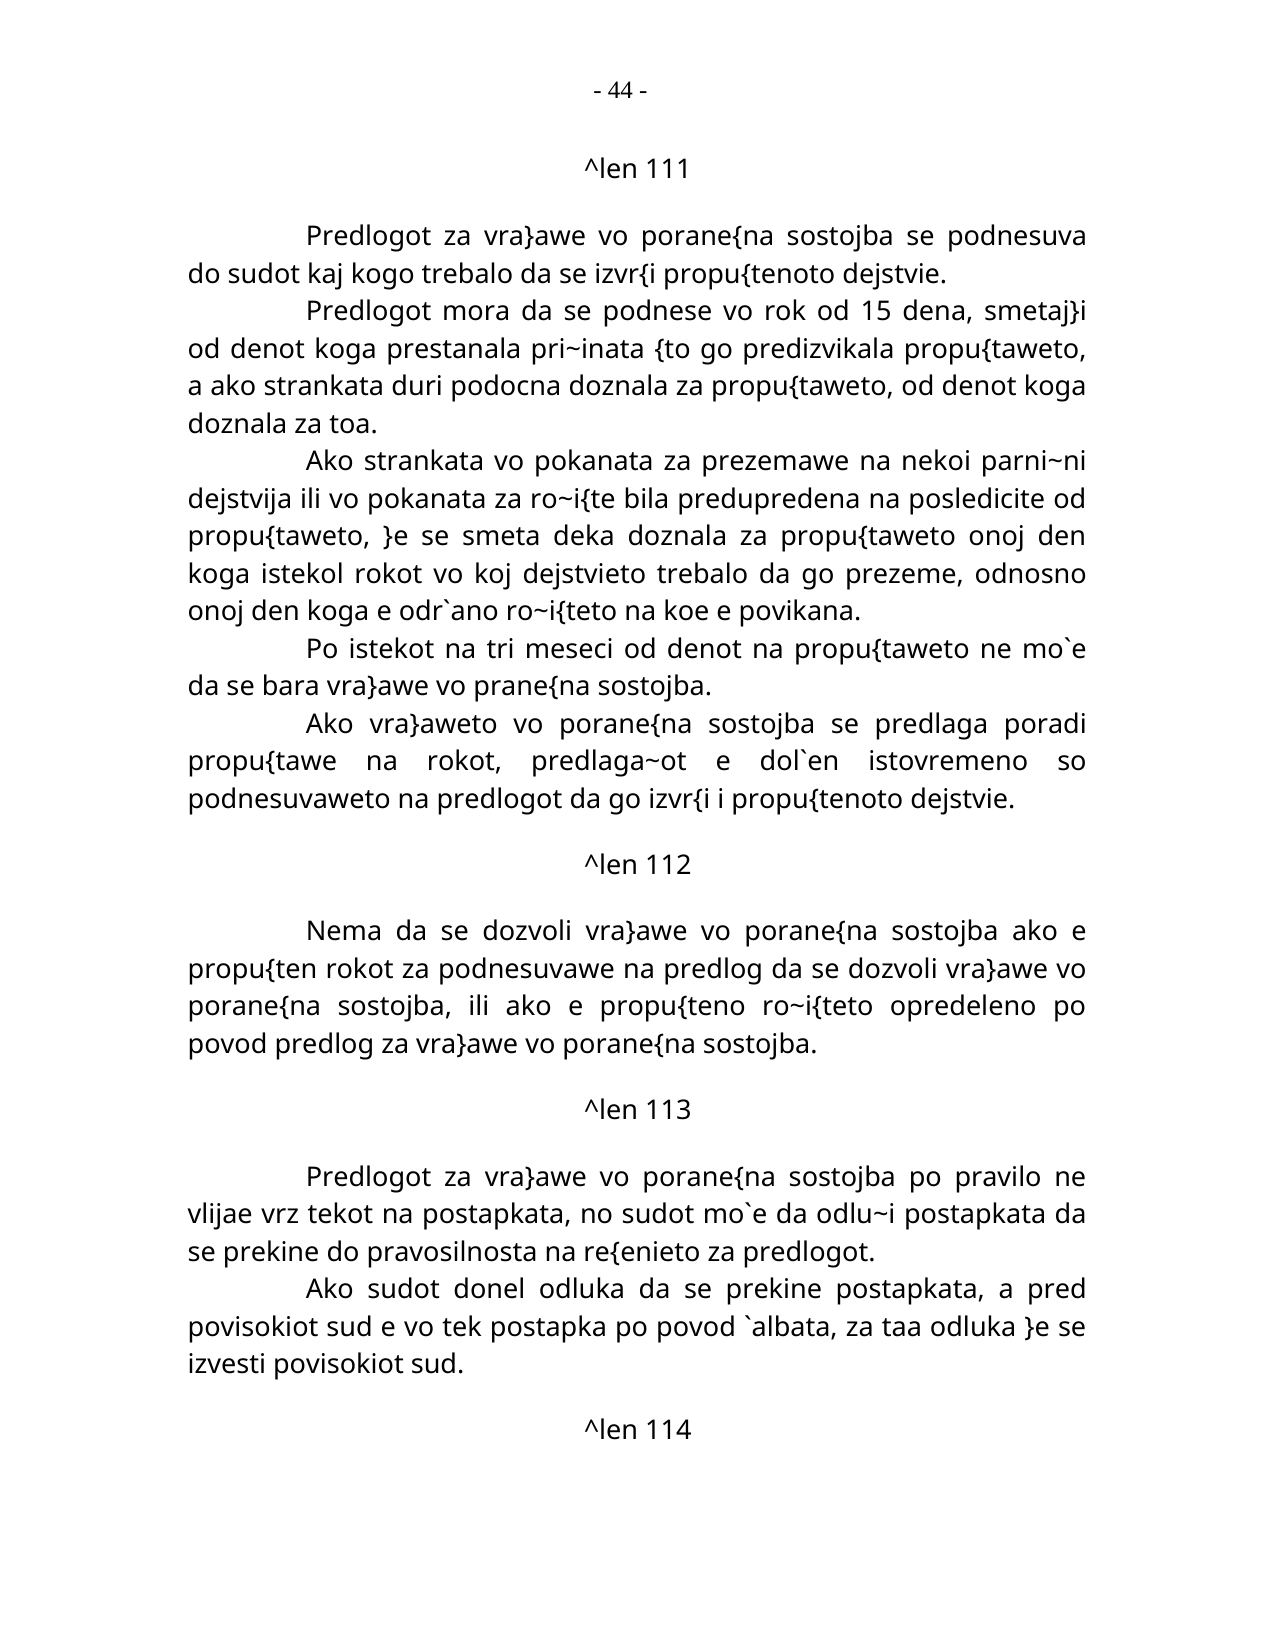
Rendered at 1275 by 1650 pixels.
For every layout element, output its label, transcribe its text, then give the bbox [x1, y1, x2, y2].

text ^len 112 [187, 845, 1087, 882]
text ^len 113 [187, 1090, 1087, 1127]
text Predlogot za vra}awe vo porane{na sostojba po pravilo ne vlijae vrz tekot na postapkata, no sudot mo`e da odlu~i postapkata da se prekine do pravosilnosta na re{enieto za predlogot. [187, 1156, 1087, 1269]
text Predlogot mora da se podnese vo rok od 15 dena, smetaj}i od denot koga prestanala pri~inata {to go predizvikala propu{taweto, a ako strankata duri podocna doznala za propu{taweto, od denot koga doznala za toa. [187, 291, 1087, 441]
text Ako strankata vo pokanata za prezemawe na nekoi parni~ni dejstvija ili vo pokanata za ro~i{te bila predupredena na posledicite od propu{taweto, }e se smeta deka doznala za propu{taweto onoj den koga istekol rokot vo koj dejstvieto trebalo da go prezeme, odnosno onoj den koga e odr`ano ro~i{teto na koe e povikana. [187, 441, 1087, 628]
text Po istekot na tri meseci od denot na propu{taweto ne mo`e da se bara vra}awe vo prane{na sostojba. [187, 628, 1087, 703]
text Ako sudot donel odluka da se prekine postapkata, a pred povisokiot sud e vo tek postapka po povod `albata, za taa odluka }e se izvesti povisokiot sud. [187, 1269, 1087, 1381]
text ^len 114 [187, 1411, 1087, 1447]
text ^len 111 [187, 150, 1087, 187]
text Predlogot za vra}awe vo porane{na sostojba se podnesuva do sudot kaj kogo trebalo da se izvr{i propu{tenoto dejstvie. [187, 216, 1087, 291]
text Nema da se dozvoli vra}awe vo porane{na sostojba ako e propu{ten rokot za podnesuvawe na predlog da se dozvoli vra}awe vo porane{na sostojba, ili ako e propu{teno ro~i{teto opredeleno po povod predlog za vra}awe vo porane{na sostojba. [187, 911, 1087, 1061]
text Ako vra}aweto vo porane{na sostojba se predlaga poradi propu{tawe na rokot, predlaga~ot e dol`en istovremeno so podnesuvaweto na predlogot da go izvr{i i propu{tenoto dejstvie. [187, 703, 1087, 816]
